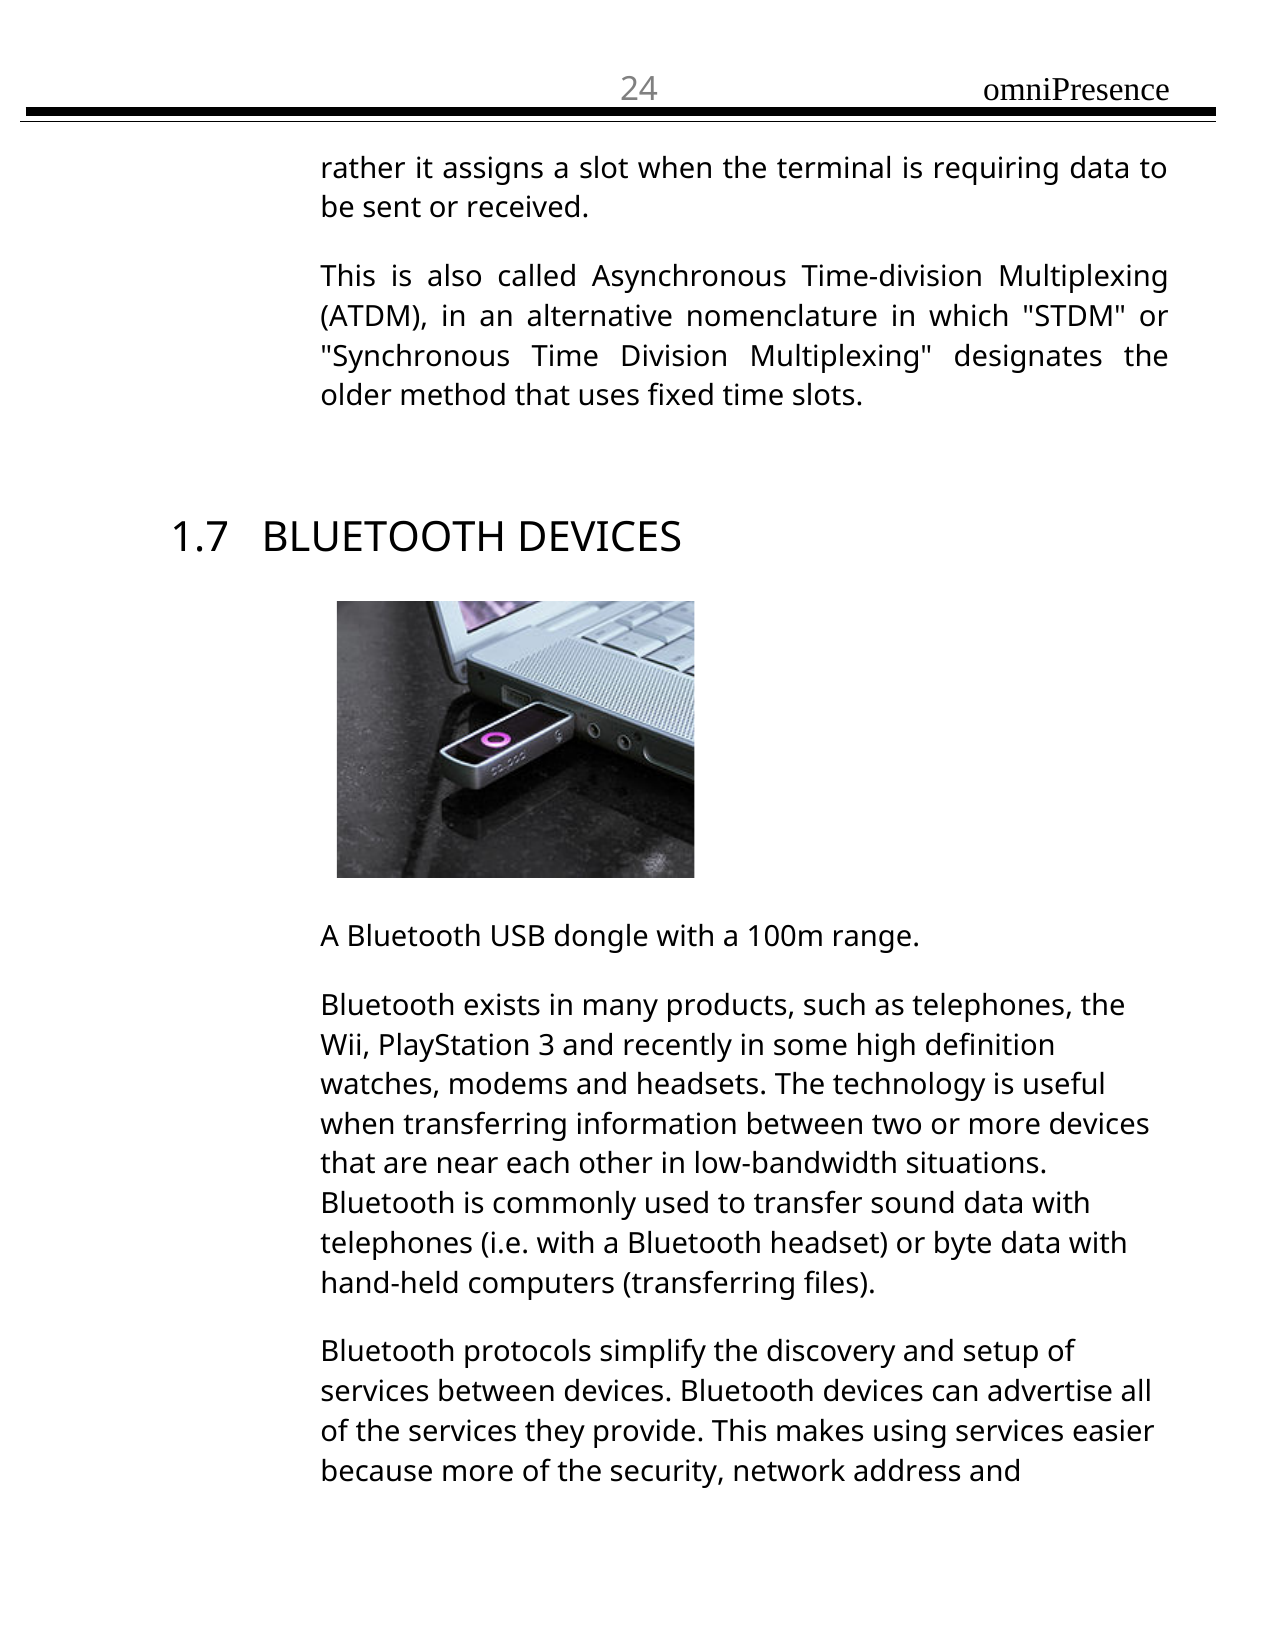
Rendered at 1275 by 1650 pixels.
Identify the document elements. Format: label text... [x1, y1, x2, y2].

text rather it assigns a slot when the terminal is requiring data to be sent or received. [320, 147, 1170, 226]
picture [336, 601, 695, 878]
text 1.7 BLUETOOTH DEVICES [170, 507, 1170, 563]
text A Bluetooth USB dongle with a 100m range. [320, 915, 1170, 955]
text This is also called Asynchronous Time-division Multiplexing (ATDM), in an alternative nomenclature in which "STDM" or "Synchronous Time Division Multiplexing" designates the older method that uses fixed time slots. [320, 256, 1170, 414]
text Bluetooth exists in many products, such as telephones, the Wii, PlayStation 3 and recently in some high definition watches, modems and headsets. The technology is useful when transferring information between two or more devices that are near each other in low-bandwidth situations. Bluetooth is commonly used to transfer sound data with telephones (i.e. with a Bluetooth headset) or byte data with hand-held computers (transferring files). [320, 984, 1170, 1302]
text Bluetooth protocols simplify the discovery and setup of services between devices. Bluetooth devices can advertise all of the services they provide. This makes using services easier because more of the security, network address and [320, 1331, 1170, 1489]
